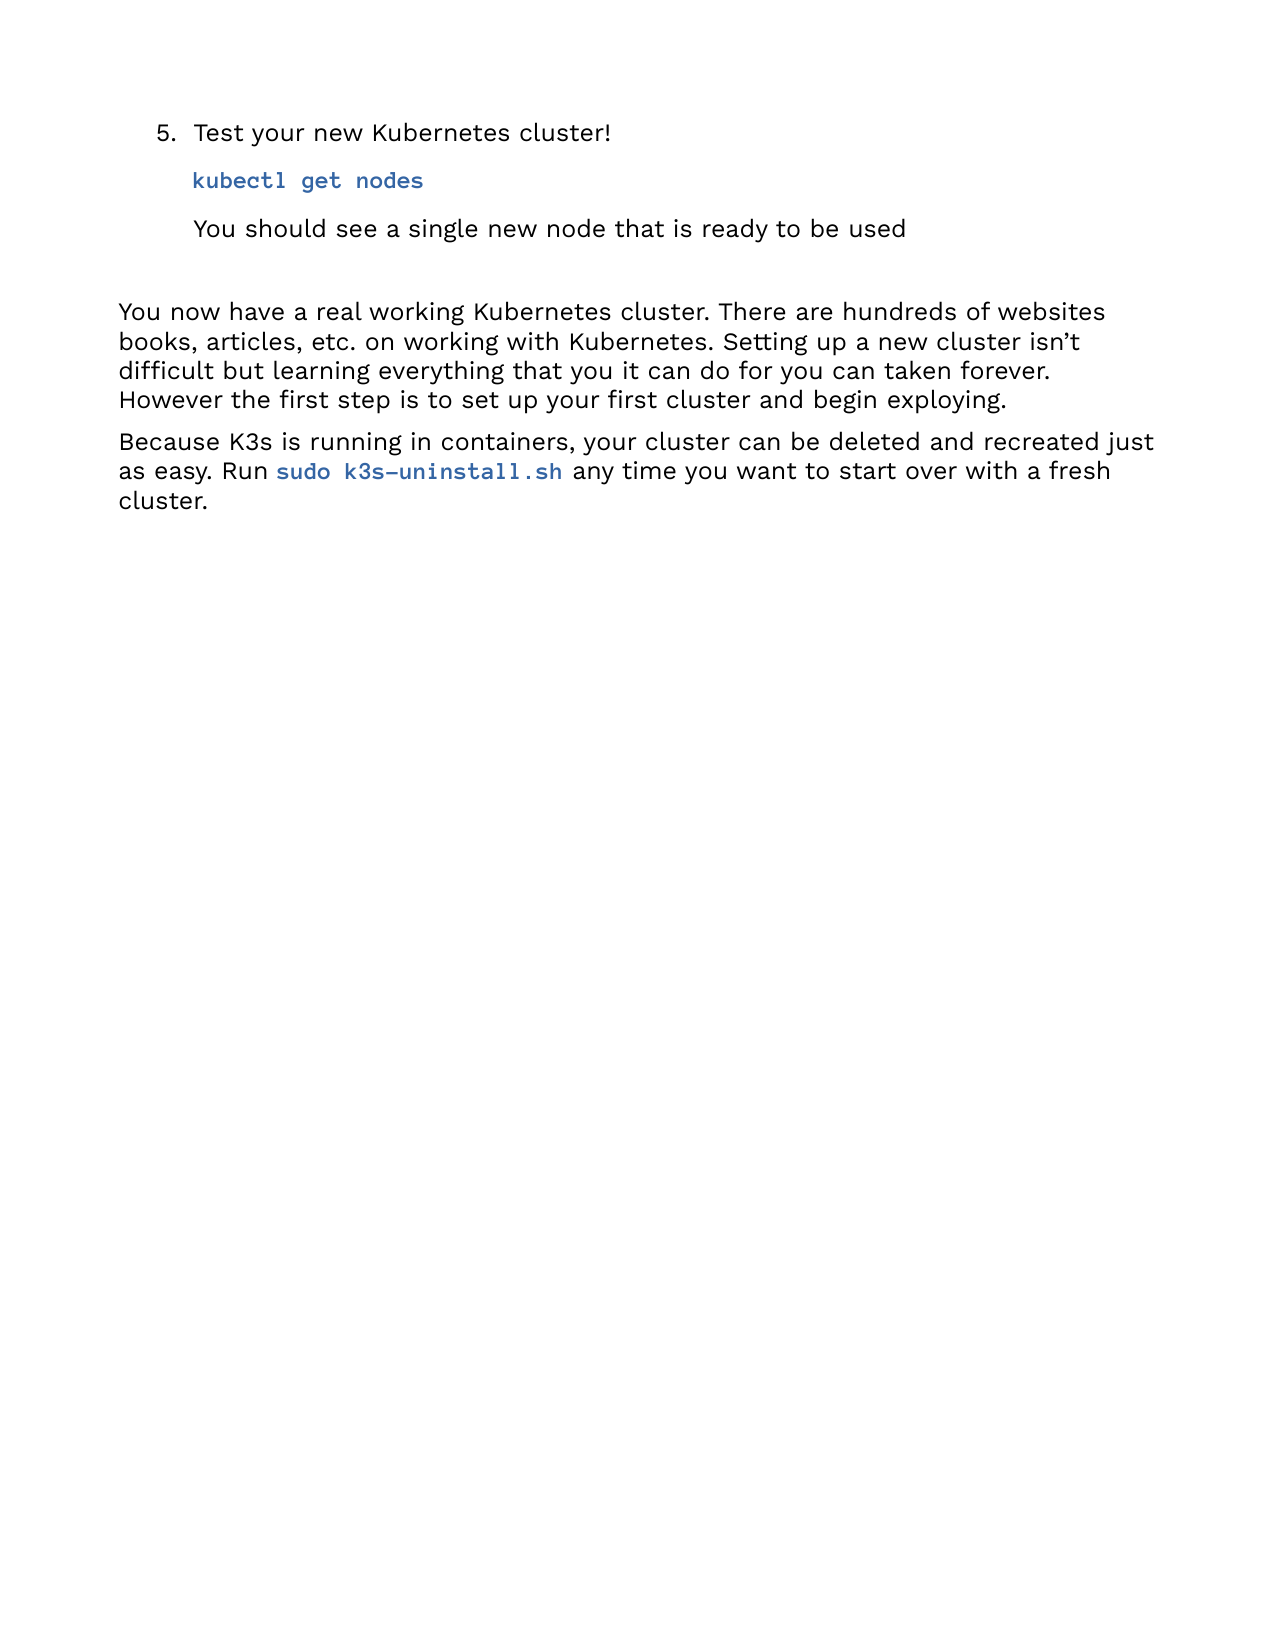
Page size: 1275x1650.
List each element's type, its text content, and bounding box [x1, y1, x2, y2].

list You should see a single new node that is ready to be used [156, 214, 1157, 244]
text You now have a real working Kubernetes cluster. There are hundreds of websites books, articles, etc. on working with Kubernetes. Setting up a new cluster isn’t difficult but learning everything that you it can do for you can taken forever. However the first step is to set up your first cluster and begin exploying. [118, 297, 1157, 415]
list Test your new Kubernetes cluster! [156, 118, 1157, 147]
text Because K3s is running in containers, your cluster can be deleted and recreated just as easy. Run sudo k3s-uninstall.sh any time you want to start over with a fresh cluster. [118, 427, 1157, 515]
list kubectl get nodes [156, 168, 1157, 193]
